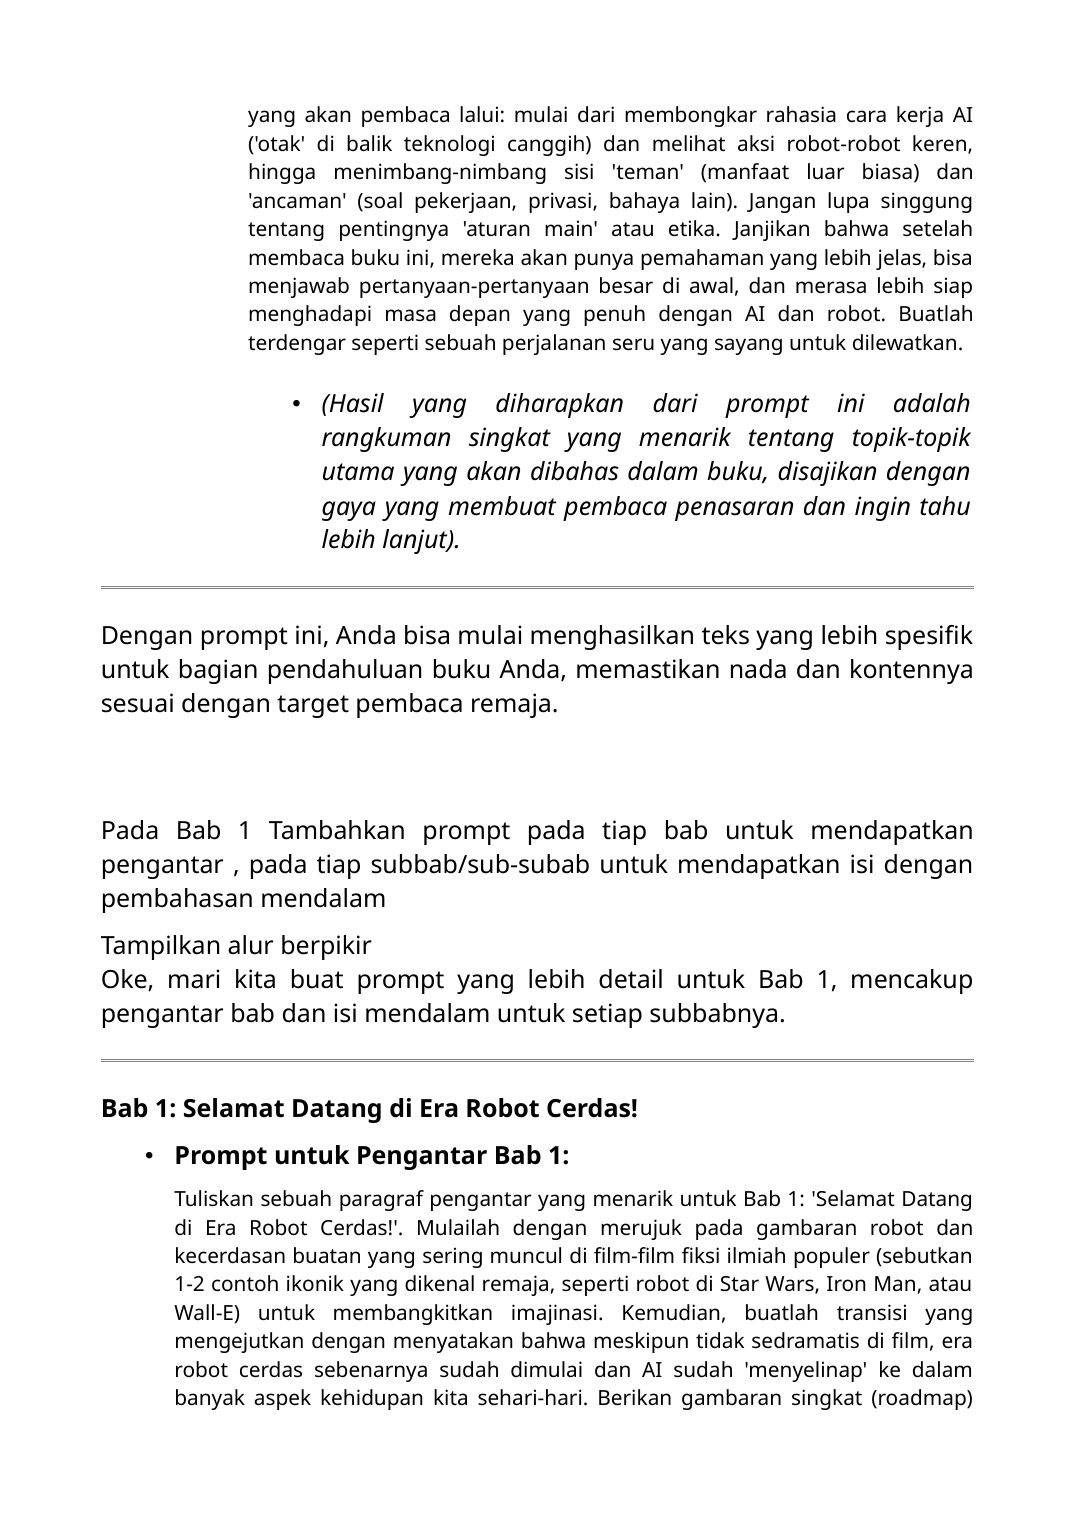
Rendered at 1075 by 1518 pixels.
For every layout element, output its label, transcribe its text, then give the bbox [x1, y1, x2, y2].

list yang akan pembaca lalui: mulai dari membongkar rahasia cara kerja AI ('otak' di balik teknologi canggih) dan melihat aksi robot-robot keren, hingga menimbang-nimbang sisi 'teman' (manfaat luar biasa) dan 'ancaman' (soal pekerjaan, privasi, bahaya lain). Jangan lupa singgung tentang pentingnya 'aturan main' atau etika. Janjikan bahwa setelah membaca buku ini, mereka akan punya pemahaman yang lebih jelas, bisa menjawab pertanyaan-pertanyaan besar di awal, dan merasa lebih siap menghadapi masa depan yang penuh dengan AI dan robot. Buatlah terdengar seperti sebuah perjalanan seru yang sayang untuk dilewatkan. [218, 101, 974, 356]
text Oke, mari kita buat prompt yang lebih detail untuk Bab 1, mencakup pengantar bab dan isi mendalam untuk setiap subbabnya. [101, 962, 974, 1030]
text Bab 1: Selamat Datang di Era Robot Cerdas! [101, 1091, 974, 1125]
text Pada Bab 1 Tambahkan prompt pada tiap bab untuk mendapatkan pengantar , pada tiap subbab/sub-subab untuk mendapatkan isi dengan pembahasan mendalam [101, 813, 974, 915]
list (Hasil yang diharapkan dari prompt ini adalah rangkuman singkat yang menarik tentang topik-topik utama yang akan dibahas dalam buku, disajikan dengan gaya yang membuat pembaca penasaran dan ingin tahu lebih lanjut). [292, 386, 974, 556]
list Tuliskan sebuah paragraf pengantar yang menarik untuk Bab 1: 'Selamat Datang di Era Robot Cerdas!'. Mulailah dengan merujuk pada gambaran robot dan kecerdasan buatan yang sering muncul di film-film fiksi ilmiah populer (sebutkan 1-2 contoh ikonik yang dikenal remaja, seperti robot di Star Wars, Iron Man, atau Wall-E) untuk membangkitkan imajinasi. Kemudian, buatlah transisi yang mengejutkan dengan menyatakan bahwa meskipun tidak sedramatis di film, era robot cerdas sebenarnya sudah dimulai dan AI sudah 'menyelinap' ke dalam banyak aspek kehidupan kita sehari-hari. Berikan gambaran singkat (roadmap) [145, 1184, 974, 1412]
list Prompt untuk Pengantar Bab 1: [145, 1138, 974, 1172]
text Tampilkan alur berpikir [101, 928, 974, 962]
text Dengan prompt ini, Anda bisa mulai menghasilkan teks yang lebih spesifik untuk bagian pendahuluan buku Anda, memastikan nada dan kontennya sesuai dengan target pembaca remaja. [101, 618, 974, 720]
